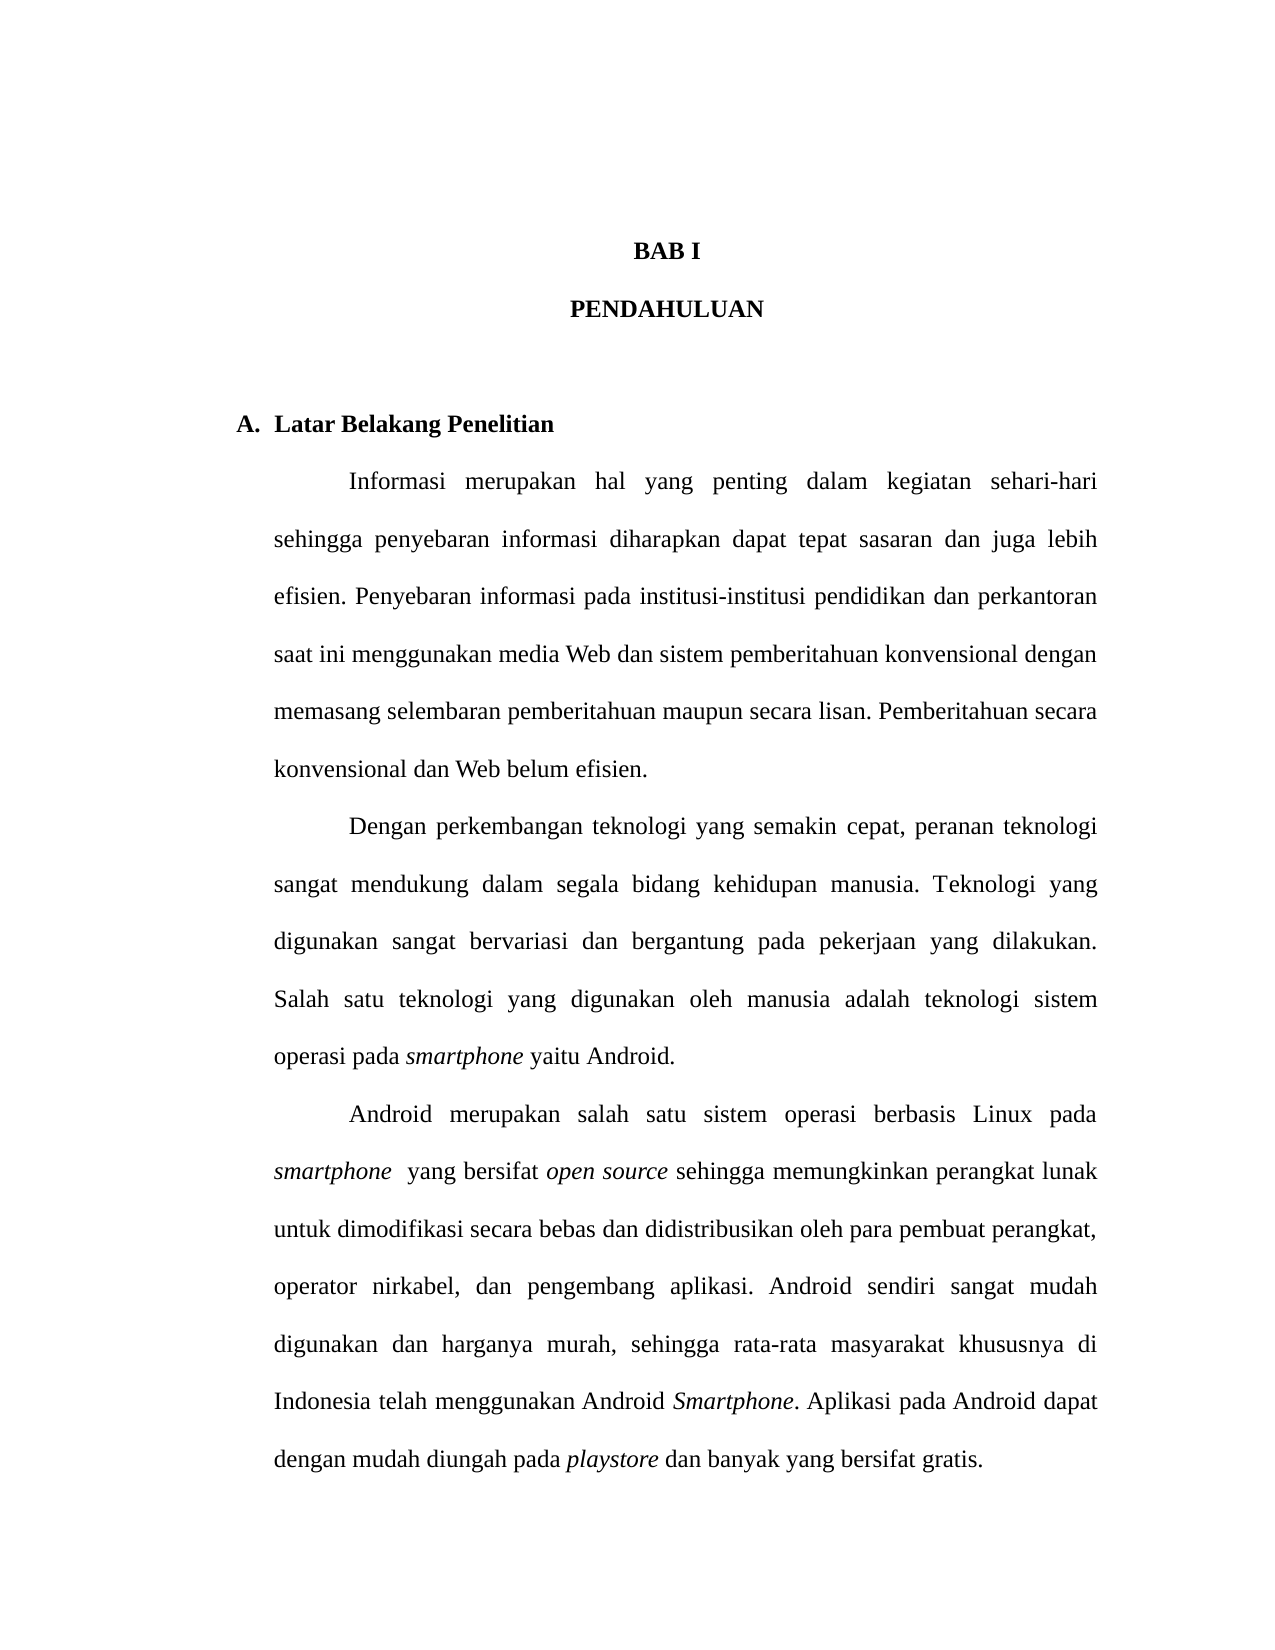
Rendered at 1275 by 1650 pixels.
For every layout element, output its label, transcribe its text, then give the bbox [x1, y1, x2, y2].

list Latar Belakang Penelitian [236, 409, 1098, 437]
text BAB I [236, 236, 1098, 265]
text Android merupakan salah satu sistem operasi berbasis Linux pada smartphone yang bersifat open source sehingga memungkinkan perangkat lunak untuk dimodifikasi secara bebas dan didistribusikan oleh para pembuat perangkat, operator nirkabel, dan pengembang aplikasi. Android sendiri sangat mudah digunakan dan harganya murah, sehingga rata-rata masyarakat khususnya di Indonesia telah menggunakan Android Smartphone. Aplikasi pada Android dapat dengan mudah diungah pada playstore dan banyak yang bersifat gratis. [274, 1099, 1098, 1472]
text Informasi merupakan hal yang penting dalam kegiatan sehari-hari sehingga penyebaran informasi diharapkan dapat tepat sasaran dan juga lebih efisien. Penyebaran informasi pada institusi-institusi pendidikan dan perkantoran saat ini menggunakan media Web dan sistem pemberitahuan konvensional dengan memasang selembaran pemberitahuan maupun secara lisan. Pemberitahuan secara konvensional dan Web belum efisien. [274, 466, 1098, 782]
text Dengan perkembangan teknologi yang semakin cepat, peranan teknologi sangat mendukung dalam segala bidang kehidupan manusia. Teknologi yang digunakan sangat bervariasi dan bergantung pada pekerjaan yang dilakukan. Salah satu teknologi yang digunakan oleh manusia adalah teknologi sistem operasi pada smartphone yaitu Android. [274, 811, 1098, 1070]
text PENDAHULUAN [236, 294, 1098, 322]
